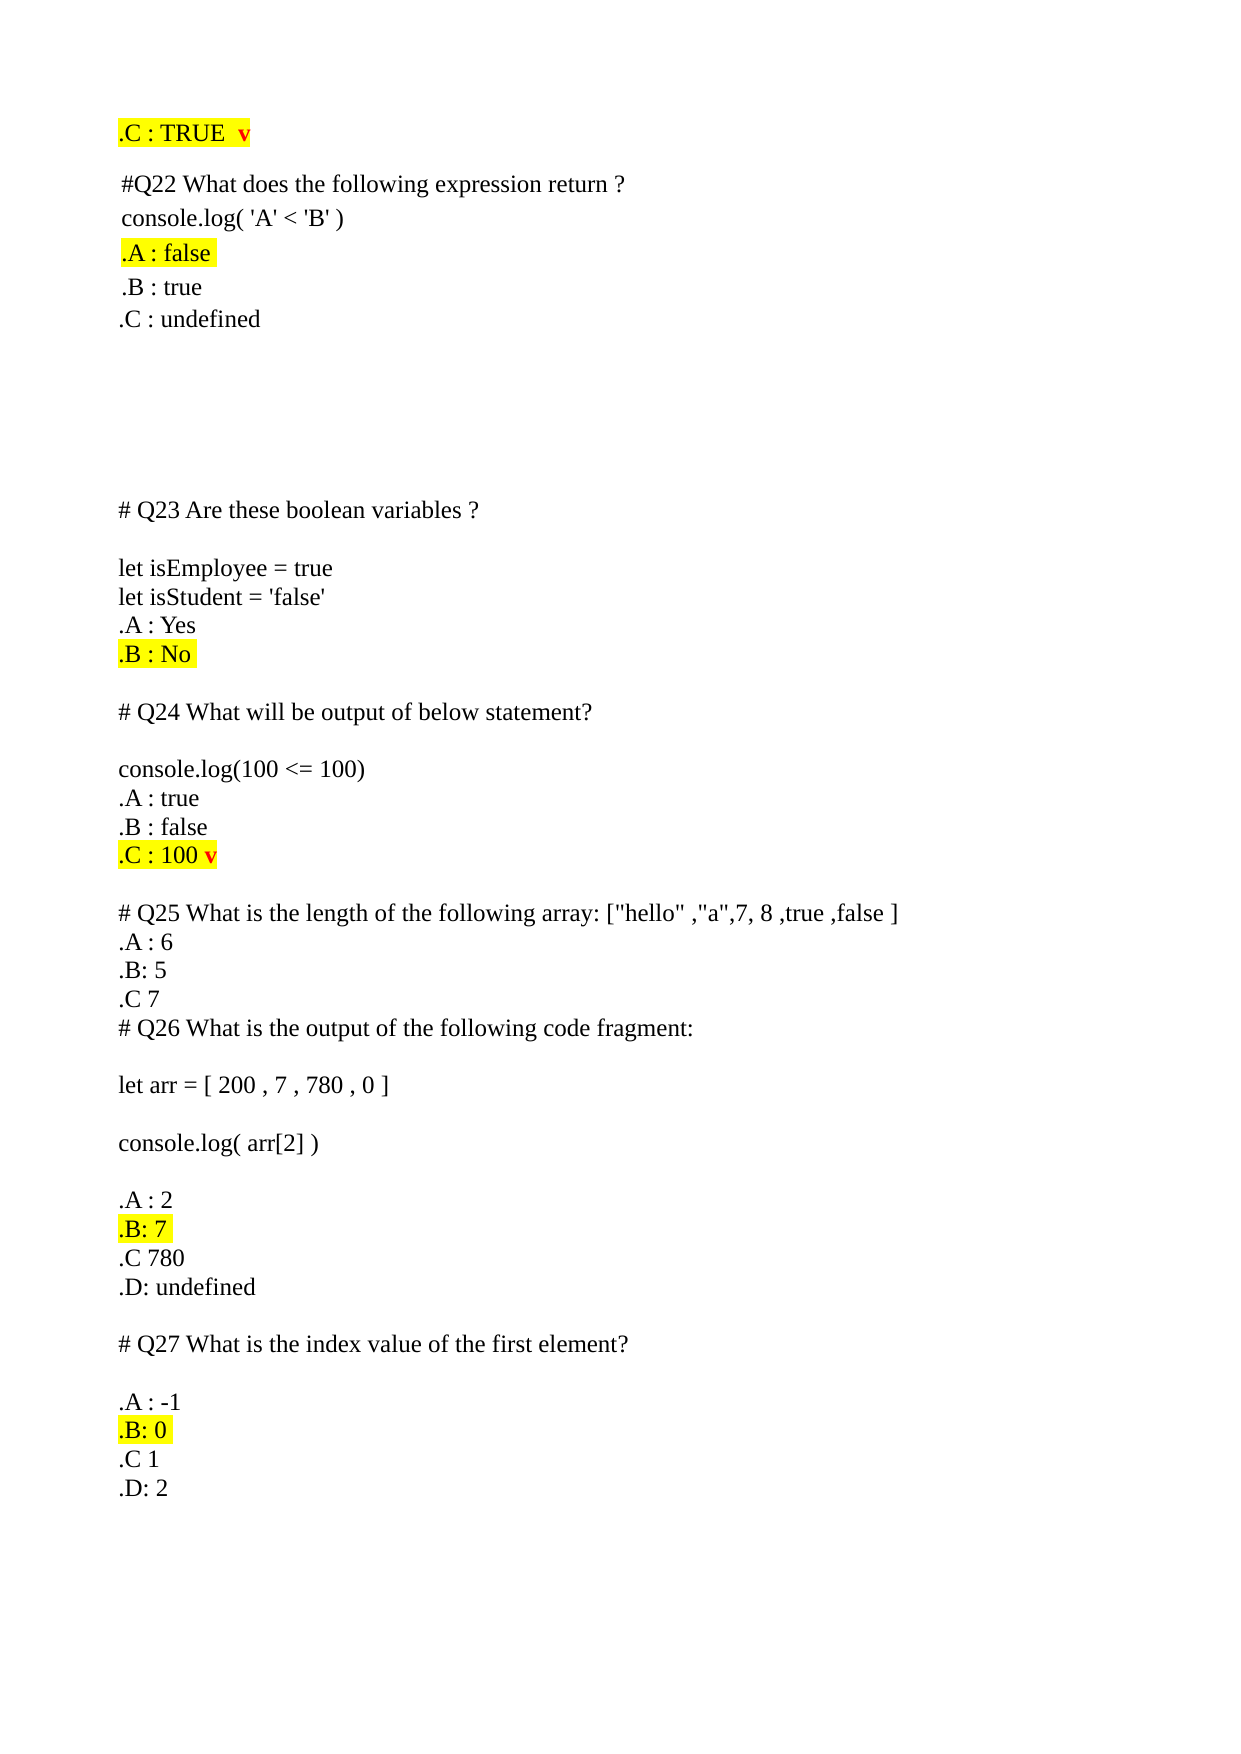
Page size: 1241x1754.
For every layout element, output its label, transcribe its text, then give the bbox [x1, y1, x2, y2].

text .C : undefined [118, 304, 1122, 333]
text # Q25 What is the length of the following array: ["hello" ,"a",7, 8 ,true ,false ] [118, 898, 1122, 927]
text .B : false [118, 812, 1122, 840]
text .A : true [118, 783, 1122, 812]
text .B: 0 [118, 1415, 1122, 1444]
text let isEmployee = true [118, 553, 1122, 582]
table_header .A : false [118, 235, 233, 269]
text .C 780 [118, 1243, 1122, 1272]
table_header console.log( 'A' < 'B' ) [118, 200, 365, 235]
text # Q24 What will be output of below statement? [118, 697, 1122, 725]
text # Q27 What is the index value of the first element? [118, 1329, 1122, 1358]
text let arr = [ 200 , 7 , 780 , 0 ] [118, 1070, 1122, 1099]
text .C : 100 v [118, 840, 1122, 869]
text .A : Yes [118, 610, 1122, 639]
text # Q26 What is the output of the following code fragment: [118, 1013, 1122, 1042]
text .C : TRUE v [118, 118, 1122, 147]
text .B: 7 [118, 1214, 1122, 1243]
text .A : 2 [118, 1185, 1122, 1214]
text .C 1 [118, 1444, 1122, 1473]
text let isStudent = 'false' [118, 582, 1122, 610]
table_header #Q22 What does the following expression return ? [118, 166, 632, 200]
text console.log( arr[2] ) [118, 1128, 1122, 1157]
text .B: 5 [118, 955, 1122, 984]
text .A : -1 [118, 1387, 1122, 1415]
text .D: 2 [118, 1473, 1122, 1502]
text .B : No [118, 639, 1122, 668]
text # Q23 Are these boolean variables ? [118, 495, 1122, 524]
text console.log(100 <= 100) [118, 754, 1122, 783]
text .D: undefined [118, 1272, 1122, 1300]
table_header .B : true [118, 270, 223, 304]
text .A : 6 [118, 927, 1122, 955]
text .C 7 [118, 984, 1122, 1013]
